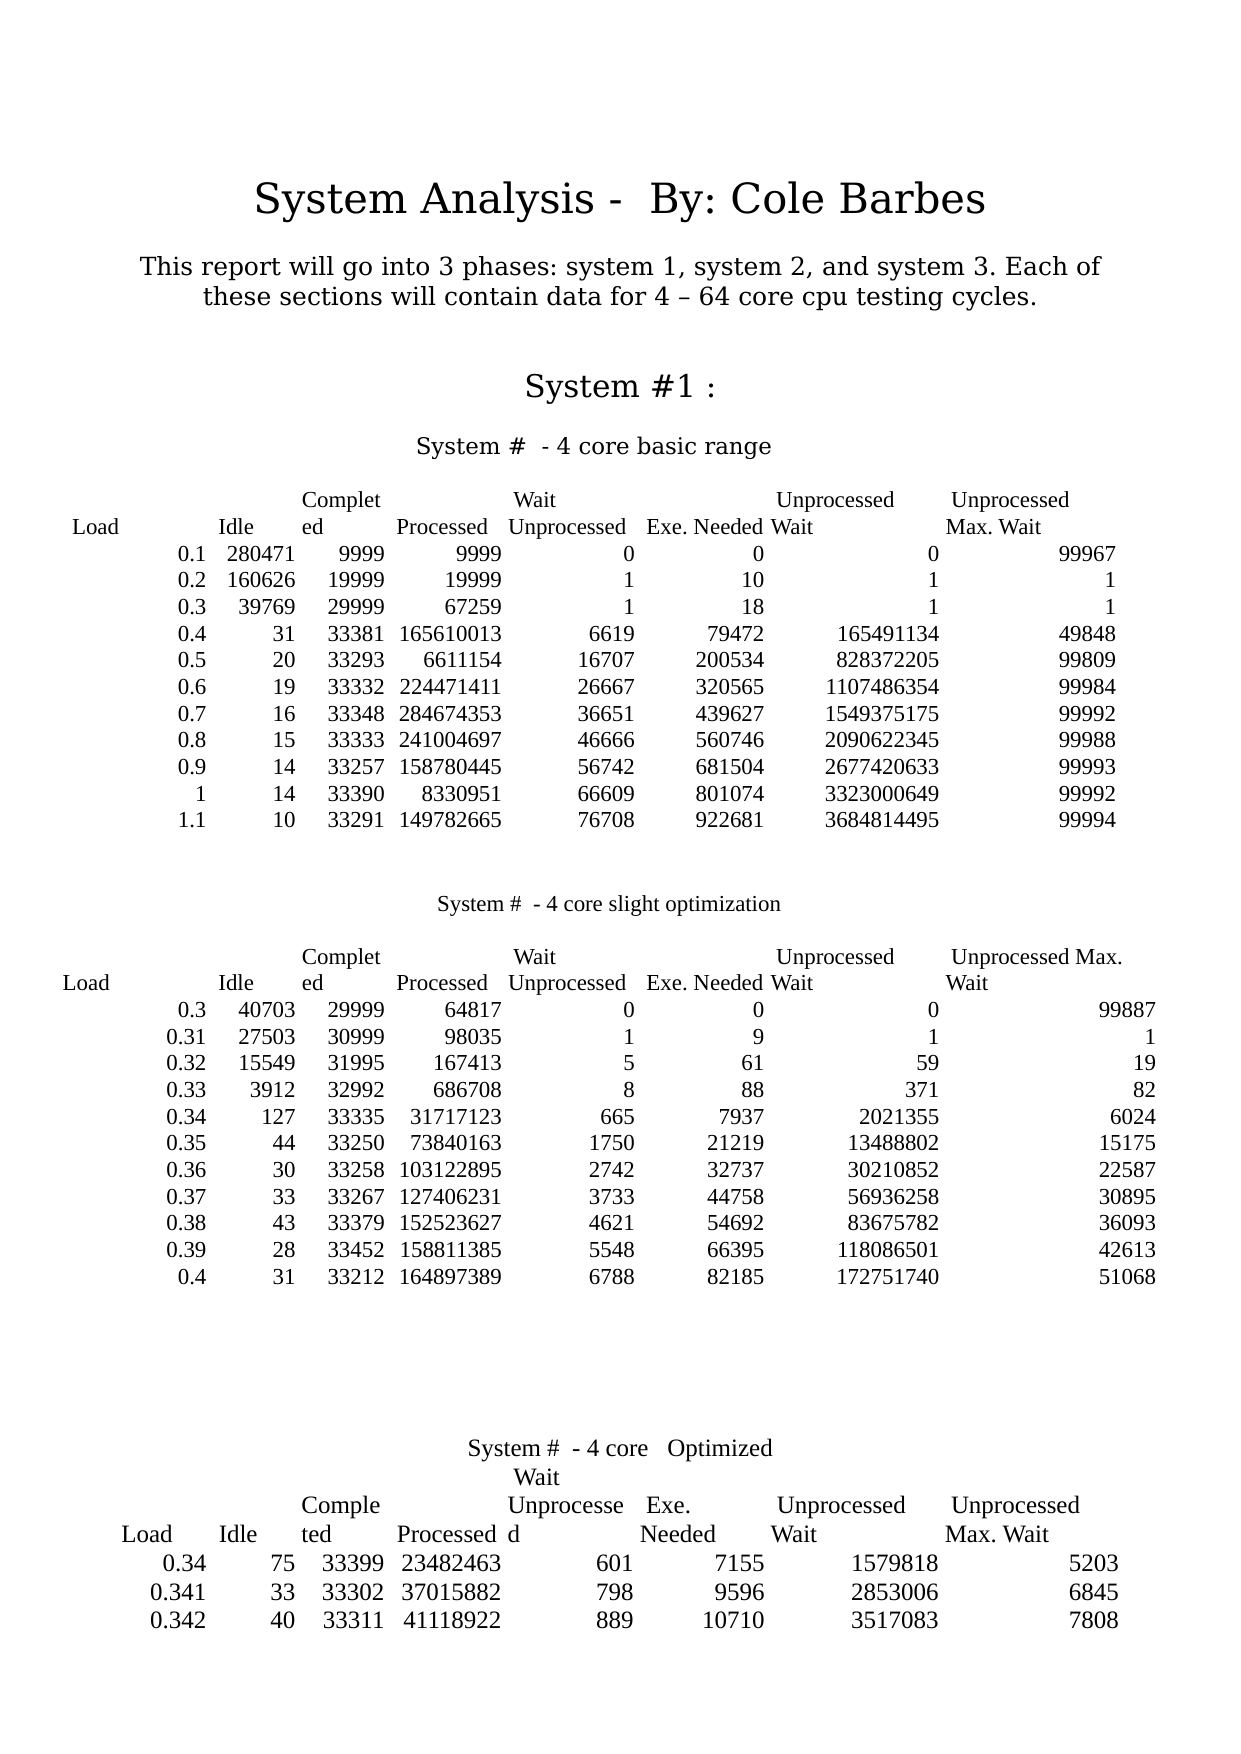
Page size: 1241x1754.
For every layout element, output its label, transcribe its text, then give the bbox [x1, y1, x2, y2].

table_cell 1579818 [767, 1548, 941, 1577]
table_cell 439627 [638, 699, 767, 726]
table_cell 0.2 [69, 566, 209, 593]
table_cell 99988 [942, 726, 1119, 753]
table_cell Unprocessed Max. Wait [942, 460, 1119, 539]
table_cell 3733 [505, 1183, 637, 1209]
table_cell 118086501 [767, 1236, 942, 1262]
table_cell Unprocessed Wait [767, 460, 942, 539]
table_cell 18 [638, 593, 767, 619]
table_cell 686708 [388, 1076, 505, 1102]
table_cell 79472 [638, 619, 767, 646]
table_cell 36651 [505, 699, 637, 726]
table_cell 21219 [638, 1129, 767, 1156]
table_cell 922681 [638, 806, 767, 833]
table_cell 6619 [505, 619, 637, 646]
table_cell 6024 [942, 1103, 1159, 1129]
table_cell 33348 [299, 699, 387, 726]
table_cell 0.37 [59, 1183, 209, 1209]
table_cell 43 [209, 1209, 298, 1236]
table_cell 5 [505, 1049, 637, 1076]
table_cell 2021355 [767, 1103, 942, 1129]
table_cell 6611154 [388, 646, 505, 673]
table_cell 29999 [299, 593, 387, 619]
table_cell 33257 [299, 753, 387, 779]
table_cell 30 [209, 1156, 298, 1182]
table_cell 158780445 [388, 753, 505, 779]
table_cell 9999 [388, 539, 505, 566]
table_cell 320565 [638, 673, 767, 699]
table_cell 28 [209, 1236, 298, 1262]
table_cell Completed [299, 917, 387, 996]
table_cell 99992 [942, 699, 1119, 726]
table_cell 1750 [505, 1129, 637, 1156]
table_cell 0.341 [118, 1577, 209, 1605]
table_cell Processed [387, 1462, 504, 1548]
table_cell 0.8 [69, 726, 209, 753]
table_cell 59 [767, 1049, 942, 1076]
table_cell 801074 [638, 779, 767, 806]
table_cell 99993 [942, 753, 1119, 779]
table_cell 0.31 [59, 1023, 209, 1049]
table_cell 0 [505, 539, 637, 566]
text System Analysis - By: Cole Barbes [118, 175, 1122, 223]
table_cell 30895 [942, 1183, 1159, 1209]
table_cell 828372205 [767, 646, 942, 673]
table_cell 0 [505, 996, 637, 1022]
table_cell 158811385 [388, 1236, 505, 1262]
table_cell 0 [638, 539, 767, 566]
table_cell 0.4 [69, 619, 209, 646]
table_cell 39769 [209, 593, 298, 619]
table_cell 149782665 [388, 806, 505, 833]
table_cell 9 [638, 1023, 767, 1049]
table_cell 33311 [298, 1605, 387, 1634]
table_cell 75 [209, 1548, 298, 1577]
table_cell 103122895 [388, 1156, 505, 1182]
table_cell 1 [942, 1023, 1159, 1049]
table_cell 33379 [299, 1209, 387, 1236]
table_header System # - 4 core slight optimization [59, 890, 1159, 917]
table_cell 10 [638, 566, 767, 593]
table_cell Wait Unprocessed [505, 917, 637, 996]
table_cell Idle [209, 1462, 298, 1548]
table_cell 172751740 [767, 1263, 942, 1289]
table_cell 681504 [638, 753, 767, 779]
table_cell 1549375175 [767, 699, 942, 726]
table_cell 10710 [636, 1605, 767, 1634]
table_cell 73840163 [388, 1129, 505, 1156]
table_cell 40 [209, 1605, 298, 1634]
table_cell 99967 [942, 539, 1119, 566]
table_cell 37015882 [387, 1577, 504, 1605]
table_cell 165491134 [767, 619, 942, 646]
table_cell 4621 [505, 1209, 637, 1236]
table_cell 2742 [505, 1156, 637, 1182]
table_cell 0.34 [59, 1103, 209, 1129]
table_cell 7808 [941, 1605, 1122, 1634]
table_cell Wait Unprocessed [505, 460, 637, 539]
table_cell 167413 [388, 1049, 505, 1076]
table_cell 19 [942, 1049, 1159, 1076]
table_cell 33250 [299, 1129, 387, 1156]
table_cell Wait Unprocessed [504, 1462, 636, 1548]
table_cell 0 [767, 996, 942, 1022]
table_cell Processed [388, 460, 505, 539]
table_cell Idle [209, 917, 298, 996]
table_cell 0.3 [59, 996, 209, 1022]
table_cell 82 [942, 1076, 1159, 1102]
table_cell 15175 [942, 1129, 1159, 1156]
table_cell 0.32 [59, 1049, 209, 1076]
table_header System # - 4 core basic range [69, 434, 1119, 460]
table_cell 14 [209, 753, 298, 779]
table_cell 6845 [941, 1577, 1122, 1605]
table_cell 99809 [942, 646, 1119, 673]
table_cell 2677420633 [767, 753, 942, 779]
table_cell 32992 [299, 1076, 387, 1102]
table_cell 13488802 [767, 1129, 942, 1156]
table_cell 1 [505, 593, 637, 619]
table_cell 15 [209, 726, 298, 753]
table_cell 41118922 [387, 1605, 504, 1634]
table_cell 7937 [638, 1103, 767, 1129]
table_cell 99994 [942, 806, 1119, 833]
table_cell 280471 [209, 539, 298, 566]
table_cell 1 [767, 1023, 942, 1049]
table_cell 284674353 [388, 699, 505, 726]
table_cell 51068 [942, 1263, 1159, 1289]
table_cell 1 [942, 566, 1119, 593]
table_header System # - 4 core Optimized [118, 1433, 1122, 1462]
table_cell 7155 [636, 1548, 767, 1577]
table_cell 44758 [638, 1183, 767, 1209]
table_cell 33452 [299, 1236, 387, 1262]
table_cell 1 [942, 593, 1119, 619]
table_cell 16707 [505, 646, 637, 673]
table_cell 1 [767, 566, 942, 593]
table_cell 33302 [298, 1577, 387, 1605]
table_cell 98035 [388, 1023, 505, 1049]
table_cell 46666 [505, 726, 637, 753]
table_cell 1 [505, 1023, 637, 1049]
table_cell 29999 [299, 996, 387, 1022]
table_cell 0.34 [118, 1548, 209, 1577]
table_cell Unprocessed Max. Wait [941, 1462, 1122, 1548]
table_cell 5548 [505, 1236, 637, 1262]
table_cell 99992 [942, 779, 1119, 806]
table_cell Completed [298, 1462, 387, 1548]
table_cell 31 [209, 619, 298, 646]
table_cell 19999 [388, 566, 505, 593]
table_cell 19999 [299, 566, 387, 593]
table_cell 2090622345 [767, 726, 942, 753]
table_cell 33 [209, 1183, 298, 1209]
table_cell 0.5 [69, 646, 209, 673]
table_cell 0 [767, 539, 942, 566]
table_cell 33390 [299, 779, 387, 806]
table_cell 0 [638, 996, 767, 1022]
table_cell 40703 [209, 996, 298, 1022]
table_cell 8 [505, 1076, 637, 1102]
table_cell Idle [209, 460, 298, 539]
table_cell 15549 [209, 1049, 298, 1076]
table_cell 56936258 [767, 1183, 942, 1209]
table_cell 42613 [942, 1236, 1159, 1262]
table_cell 67259 [388, 593, 505, 619]
table_cell 8330951 [388, 779, 505, 806]
table_cell 0.7 [69, 699, 209, 726]
table_cell 33212 [299, 1263, 387, 1289]
table_cell 3323000649 [767, 779, 942, 806]
table_cell 19 [209, 673, 298, 699]
table_cell 49848 [942, 619, 1119, 646]
table_cell 88 [638, 1076, 767, 1102]
table_cell 0.33 [59, 1076, 209, 1102]
table_cell 127406231 [388, 1183, 505, 1209]
table_cell Processed [388, 917, 505, 996]
table_cell 1 [505, 566, 637, 593]
table_cell 32737 [638, 1156, 767, 1182]
table_cell 127 [209, 1103, 298, 1129]
table_cell 0.3 [69, 593, 209, 619]
table_cell 241004697 [388, 726, 505, 753]
table_cell 164897389 [388, 1263, 505, 1289]
table_cell 9596 [636, 1577, 767, 1605]
table_cell 1 [69, 779, 209, 806]
table_cell Unprocessed Max. Wait [942, 917, 1159, 996]
table_cell 0.6 [69, 673, 209, 699]
table_cell Unprocessed Wait [767, 917, 942, 996]
table_cell 66609 [505, 779, 637, 806]
table_cell 36093 [942, 1209, 1159, 1236]
table_cell 3517083 [767, 1605, 941, 1634]
table_cell 560746 [638, 726, 767, 753]
table_cell Unprocessed Wait [767, 1462, 941, 1548]
table_cell 22587 [942, 1156, 1159, 1182]
table_cell Load [59, 917, 209, 996]
table_cell 601 [504, 1548, 636, 1577]
table_cell 33 [209, 1577, 298, 1605]
table_cell 9999 [299, 539, 387, 566]
text This report will go into 3 phases: system 1, system 2, and system 3. Each of these sections will contain data for 4 – 64 core cpu testing cycles. [118, 253, 1122, 311]
text System #1 : [118, 368, 1122, 405]
table_cell Load [118, 1462, 209, 1548]
table_cell 31717123 [388, 1103, 505, 1129]
table_cell 31995 [299, 1049, 387, 1076]
table_cell 33291 [299, 806, 387, 833]
table_cell 33258 [299, 1156, 387, 1182]
table_cell 82185 [638, 1263, 767, 1289]
table_cell 30210852 [767, 1156, 942, 1182]
table_cell 26667 [505, 673, 637, 699]
table_cell 56742 [505, 753, 637, 779]
table_cell 33335 [299, 1103, 387, 1129]
table_cell 152523627 [388, 1209, 505, 1236]
table_cell 31 [209, 1263, 298, 1289]
table_cell 0.36 [59, 1156, 209, 1182]
table_cell 61 [638, 1049, 767, 1076]
table_cell 0.1 [69, 539, 209, 566]
table_cell 99887 [942, 996, 1159, 1022]
table_cell 54692 [638, 1209, 767, 1236]
table_cell 0.39 [59, 1236, 209, 1262]
table_cell Completed [299, 460, 387, 539]
table_cell 16 [209, 699, 298, 726]
table_cell 14 [209, 779, 298, 806]
table_cell 10 [209, 806, 298, 833]
table_cell 44 [209, 1129, 298, 1156]
table_cell 33333 [299, 726, 387, 753]
table_cell 798 [504, 1577, 636, 1605]
table_cell 0.342 [118, 1605, 209, 1634]
table_cell 20 [209, 646, 298, 673]
table_cell 76708 [505, 806, 637, 833]
table_cell 83675782 [767, 1209, 942, 1236]
table_cell 224471411 [388, 673, 505, 699]
table_cell 160626 [209, 566, 298, 593]
table_cell 665 [505, 1103, 637, 1129]
table_cell 5203 [941, 1548, 1122, 1577]
table_cell 30999 [299, 1023, 387, 1049]
table_cell 1.1 [69, 806, 209, 833]
table_cell 33293 [299, 646, 387, 673]
table_cell Exe. Needed [638, 460, 767, 539]
table_cell 889 [504, 1605, 636, 1634]
table_cell 1107486354 [767, 673, 942, 699]
table_cell 6788 [505, 1263, 637, 1289]
table_cell 371 [767, 1076, 942, 1102]
table_cell Load [69, 460, 209, 539]
table_cell 23482463 [387, 1548, 504, 1577]
table_cell 3684814495 [767, 806, 942, 833]
table_cell 200534 [638, 646, 767, 673]
table_cell 33381 [299, 619, 387, 646]
table_cell 165610013 [388, 619, 505, 646]
table_cell Exe. Needed [636, 1462, 767, 1548]
table_cell 64817 [388, 996, 505, 1022]
table_cell 3912 [209, 1076, 298, 1102]
table_cell 0.35 [59, 1129, 209, 1156]
table_cell 1 [767, 593, 942, 619]
table_cell 0.38 [59, 1209, 209, 1236]
table_cell 33399 [298, 1548, 387, 1577]
table_cell 66395 [638, 1236, 767, 1262]
table_cell 33267 [299, 1183, 387, 1209]
table_cell Exe. Needed [638, 917, 767, 996]
table_cell 0.9 [69, 753, 209, 779]
table_cell 0.4 [59, 1263, 209, 1289]
table_cell 2853006 [767, 1577, 941, 1605]
table_cell 27503 [209, 1023, 298, 1049]
table_cell 33332 [299, 673, 387, 699]
table_cell 99984 [942, 673, 1119, 699]
